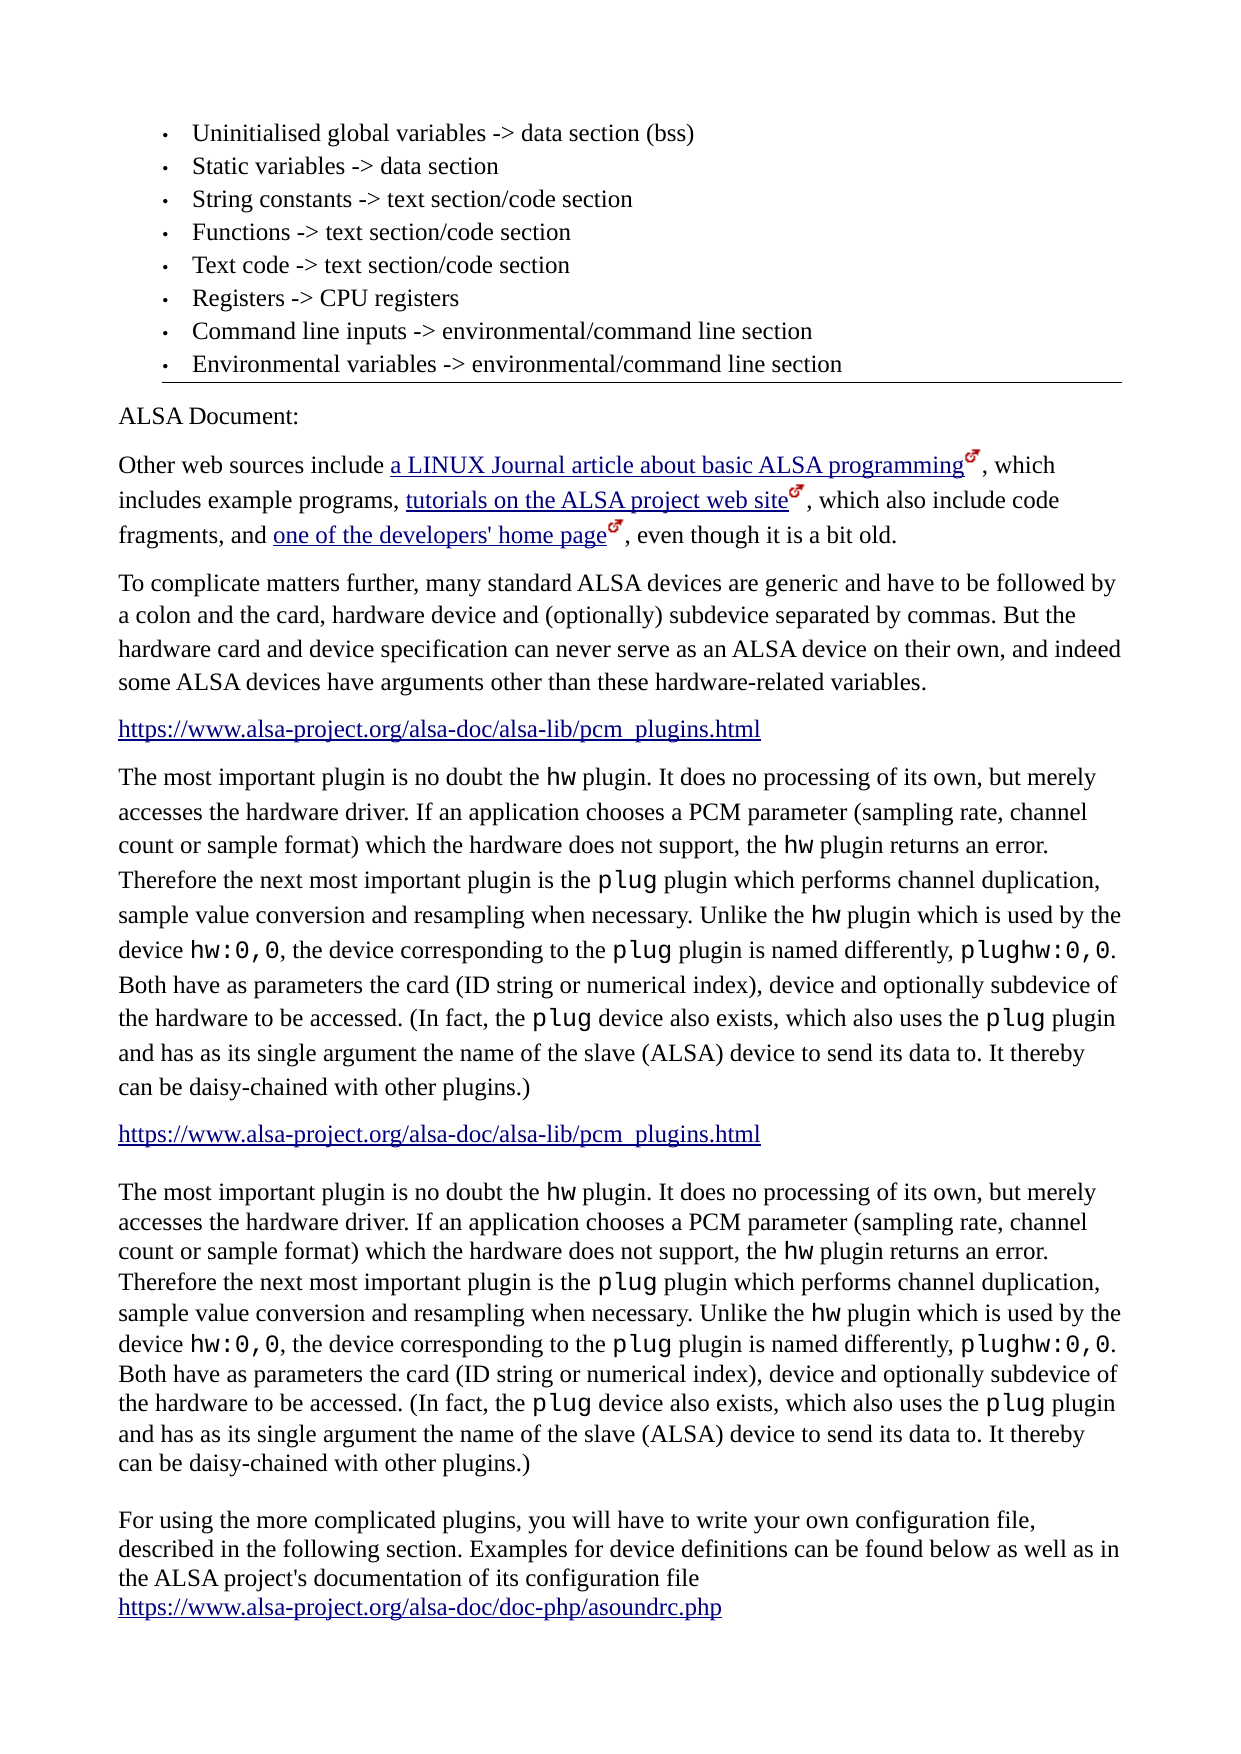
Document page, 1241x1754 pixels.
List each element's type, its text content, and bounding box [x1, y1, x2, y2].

picture [964, 448, 982, 474]
picture [607, 518, 625, 544]
text The most important plugin is no doubt the hw plugin. It does no processing of its own, but merely accesses the hardware driver. If an application chooses a PCM parameter (sampling rate, channel count or sample format) which the hardware does not support, the hw plugin returns an error. Therefore the next most important plugin is the plug plugin which performs channel duplication, sample value conversion and resampling when necessary. Unlike the hw plugin which is used by the device hw:0,0, the device corresponding to the plug plugin is named differently, plughw:0,0. Both have as parameters the card (ID string or numerical index), device and optionally subdevice of the hardware to be accessed. (In fact, the plug device also exists, which also uses the plug plugin and has as its single argument the name of the slave (ALSA) device to send its data to. It thereby can be daisy-chained with other plugins.) [118, 762, 1122, 1100]
list Registers -> CPU registers [162, 283, 1122, 312]
text Other web sources include a LINUX Journal article about basic ALSA programming, which includes example programs, tutorials on the ALSA project web site, which also include code fragments, and one of the developers' home page, even though it is a bit old. [118, 449, 1122, 549]
text https://www.alsa-project.org/alsa-doc/alsa-lib/pcm_plugins.html [118, 1119, 1122, 1148]
list Static variables -> data section [162, 151, 1122, 180]
text ALSA Document: [118, 401, 1122, 430]
text For using the more complicated plugins, you will have to write your own configuration file, described in the following section. Examples for device definitions can be found below as well as in the ALSA project's documentation of its configuration file [118, 1505, 1122, 1592]
text The most important plugin is no doubt the hw plugin. It does no processing of its own, but merely accesses the hardware driver. If an application chooses a PCM parameter (sampling rate, channel count or sample format) which the hardware does not support, the hw plugin returns an error. Therefore the next most important plugin is the plug plugin which performs channel duplication, sample value conversion and resampling when necessary. Unlike the hw plugin which is used by the device hw:0,0, the device corresponding to the plug plugin is named differently, plughw:0,0. Both have as parameters the card (ID string or numerical index), device and optionally subdevice of the hardware to be accessed. (In fact, the plug device also exists, which also uses the plug plugin and has as its single argument the name of the slave (ALSA) device to send its data to. It thereby can be daisy-chained with other plugins.) [118, 1177, 1122, 1477]
text To complicate matters further, many standard ALSA devices are generic and have to be followed by a colon and the card, hardware device and (optionally) subdevice separated by commas. But the hardware card and device specification can never serve as an ALSA device on their own, and indeed some ALSA devices have arguments other than these hardware-related variables. [118, 568, 1122, 695]
picture [788, 483, 806, 509]
text https://www.alsa-project.org/alsa-doc/doc-php/asoundrc.php [118, 1592, 1122, 1620]
list Uninitialised global variables -> data section (bss) [162, 118, 1122, 147]
list String constants -> text section/code section [162, 184, 1122, 213]
list Text code -> text section/code section [162, 250, 1122, 279]
text https://www.alsa-project.org/alsa-doc/alsa-lib/pcm_plugins.html [118, 714, 1122, 743]
list Environmental variables -> environmental/command line section [162, 349, 1122, 382]
list Command line inputs -> environmental/command line section [162, 316, 1122, 345]
list Functions -> text section/code section [162, 217, 1122, 246]
